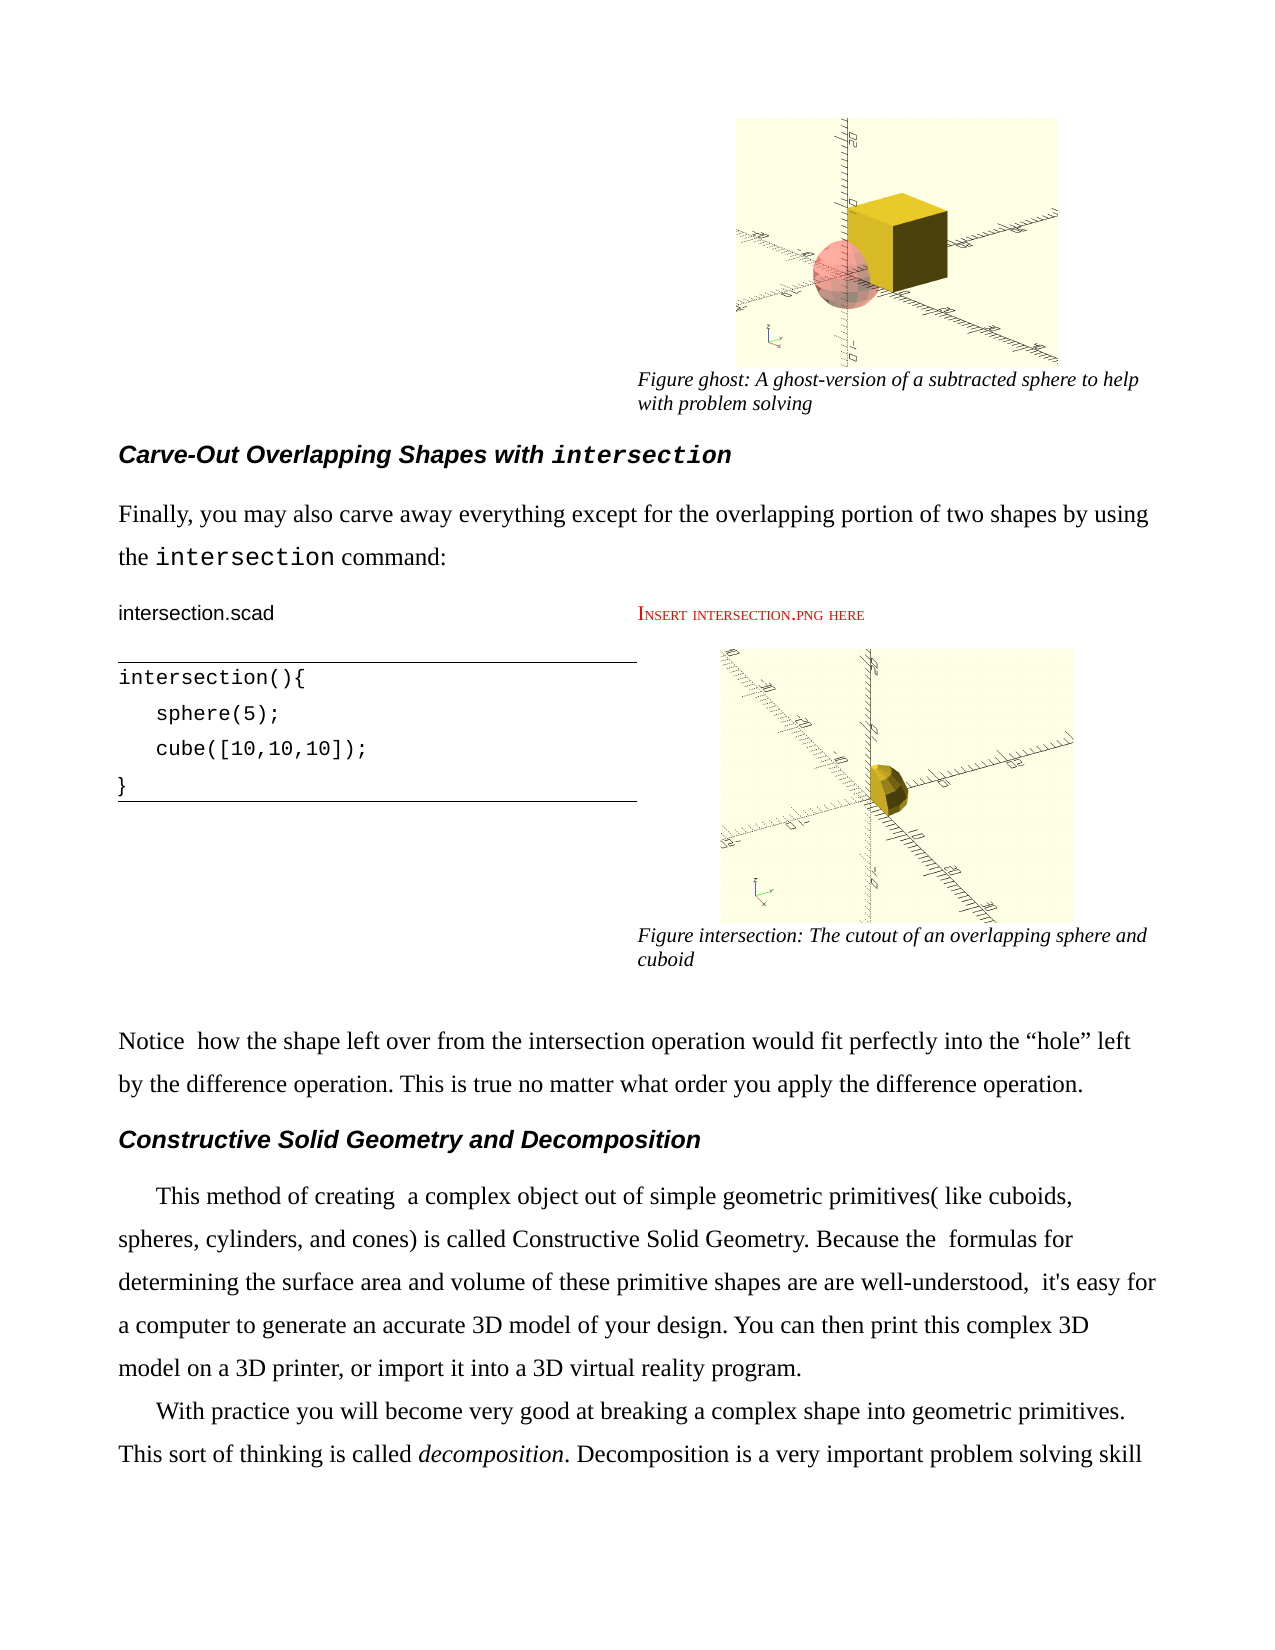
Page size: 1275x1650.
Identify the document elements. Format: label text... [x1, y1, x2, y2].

table_header intersection(){ sphere(5); cube([10,10,10]); } [118, 663, 637, 801]
table_header Figure ghost: A ghost-version of a subtracted sphere to help with problem solving [638, 118, 1157, 428]
subtitle Carve-Out Overlapping Shapes with intersection [118, 440, 1157, 471]
picture [736, 118, 1058, 367]
table_header [118, 118, 637, 428]
text With practice you will become very good at breaking a complex shape into geometric primitives. This sort of thinking is called decomposition. Decomposition is a very important problem solving skill [118, 1396, 1157, 1468]
table_header Figure intersection: The cutout of an overlapping sphere and cuboid [638, 650, 1157, 983]
table_header [118, 802, 637, 983]
table_header Insert intersection.png here [638, 589, 1157, 649]
subtitle Constructive Solid Geometry and Decomposition [118, 1125, 1157, 1154]
text This method of creating a complex object out of simple geometric primitives( like cuboids, spheres, cylinders, and cones) is called Constructive Solid Geometry. Because the formulas for determining the surface area and volume of these primitive shapes are are well-understood, it's easy for a computer to generate an accurate 3D model of your design. You can then print this complex 3D model on a 3D printer, or import it into a 3D virtual reality program. [118, 1181, 1157, 1382]
picture [720, 649, 1074, 923]
text Finally, you may also carve away everything except for the overlapping portion of two shapes by using the intersection command: [118, 499, 1157, 573]
table_header intersection.scad [118, 589, 637, 662]
list Notice how the shape left over from the intersection operation would fit perfectly into the “hole” left by the difference operation. This is true no matter what order you apply the difference operation. [118, 1026, 1157, 1098]
